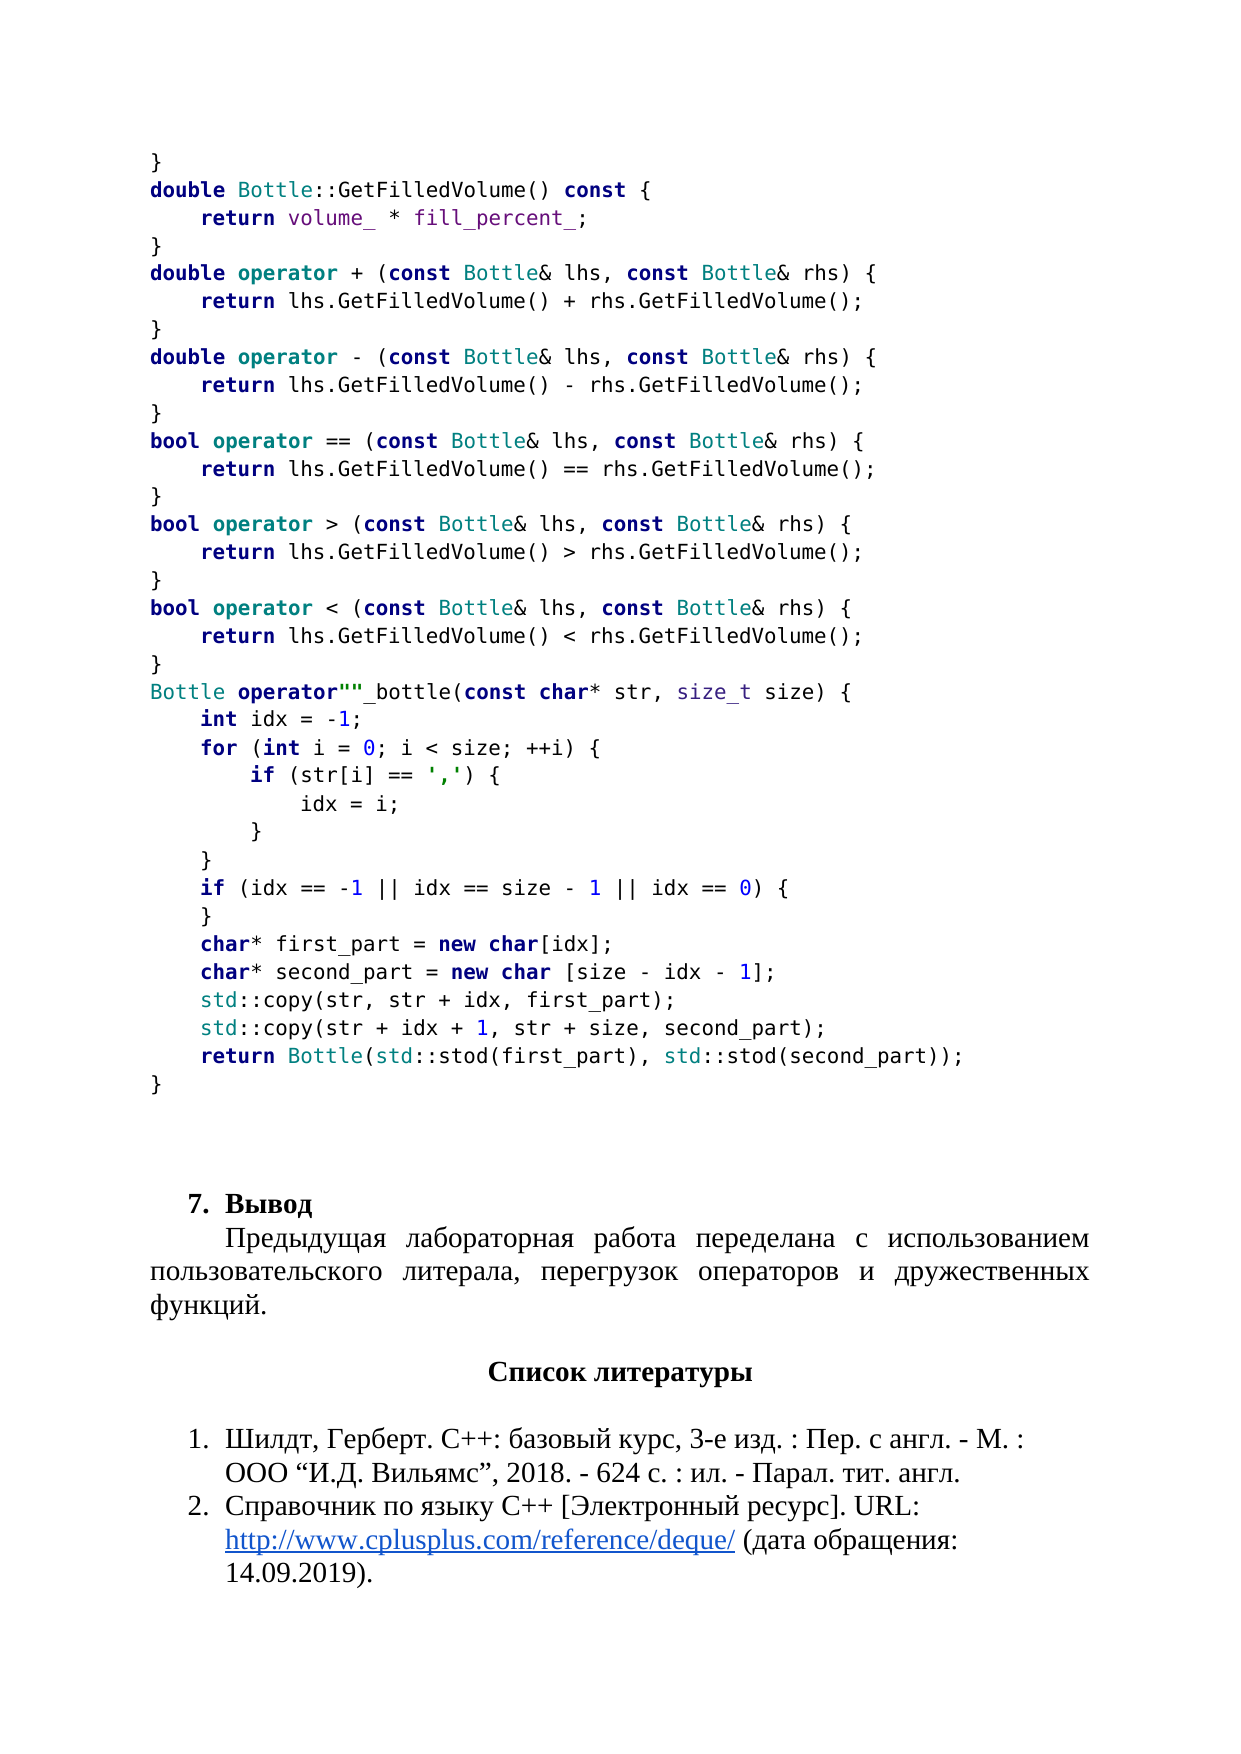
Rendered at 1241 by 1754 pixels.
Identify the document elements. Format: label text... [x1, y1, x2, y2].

list Шилдт, Герберт. С++: базовый курс, 3-е изд. : Пер. с англ. - М. : ООО “И.Д. Вильямс”, 2018. - 624 с. : ил. - Парал. тит. англ. [187, 1421, 1090, 1488]
text std::copy(str + idx + 1, str + size, second_part); [150, 1016, 1090, 1040]
text return lhs.GetFilledVolume() < rhs.GetFilledVolume(); [150, 624, 1090, 648]
text Список литературы [150, 1354, 1090, 1388]
text return lhs.GetFilledVolume() > rhs.GetFilledVolume(); [150, 540, 1090, 564]
text } [150, 848, 1090, 872]
text bool operator == (const Bottle& lhs, const Bottle& rhs) { [150, 429, 1090, 453]
text double operator - (const Bottle& lhs, const Bottle& rhs) { [150, 345, 1090, 369]
text return lhs.GetFilledVolume() == rhs.GetFilledVolume(); [150, 457, 1090, 481]
text double operator + (const Bottle& lhs, const Bottle& rhs) { [150, 261, 1090, 286]
text bool operator < (const Bottle& lhs, const Bottle& rhs) { [150, 596, 1090, 620]
text int idx = -1; [150, 707, 1090, 732]
text Bottle operator""_bottle(const char* str, size_t size) { [150, 680, 1090, 704]
list Вывод [187, 1186, 1090, 1220]
text double Bottle::GetFilledVolume() const { [150, 178, 1090, 202]
text } [150, 904, 1090, 928]
list Справочник по языку С++ [Электронный ресурс]. URL: http://www.cplusplus.com/reference/deque/ (дата обращения: 14.09.2019). [187, 1488, 1090, 1589]
text } [150, 819, 1090, 844]
text } [150, 317, 1090, 342]
text Предыдущая лабораторная работа переделана с использованием пользовательского литерала, перегрузок операторов и дружественных функций. [150, 1220, 1090, 1321]
text std::copy(str, str + idx, first_part); [150, 988, 1090, 1012]
text } [150, 150, 1090, 174]
text bool operator > (const Bottle& lhs, const Bottle& rhs) { [150, 512, 1090, 537]
text char* second_part = new char [size - idx - 1]; [150, 960, 1090, 984]
text return lhs.GetFilledVolume() + rhs.GetFilledVolume(); [150, 289, 1090, 313]
text } [150, 234, 1090, 258]
text } [150, 401, 1090, 425]
text } [150, 652, 1090, 676]
text idx = i; [150, 792, 1090, 816]
text return Bottle(std::stod(first_part), std::stod(second_part)); [150, 1044, 1090, 1068]
text return volume_ * fill_percent_; [150, 206, 1090, 230]
text char* first_part = new char[idx]; [150, 932, 1090, 956]
text return lhs.GetFilledVolume() - rhs.GetFilledVolume(); [150, 373, 1090, 397]
text } [150, 1072, 1090, 1096]
text } [150, 568, 1090, 592]
text for (int i = 0; i < size; ++i) { [150, 736, 1090, 760]
text } [150, 484, 1090, 509]
text if (idx == -1 || idx == size - 1 || idx == 0) { [150, 876, 1090, 900]
text if (str[i] == ',') { [150, 763, 1090, 788]
